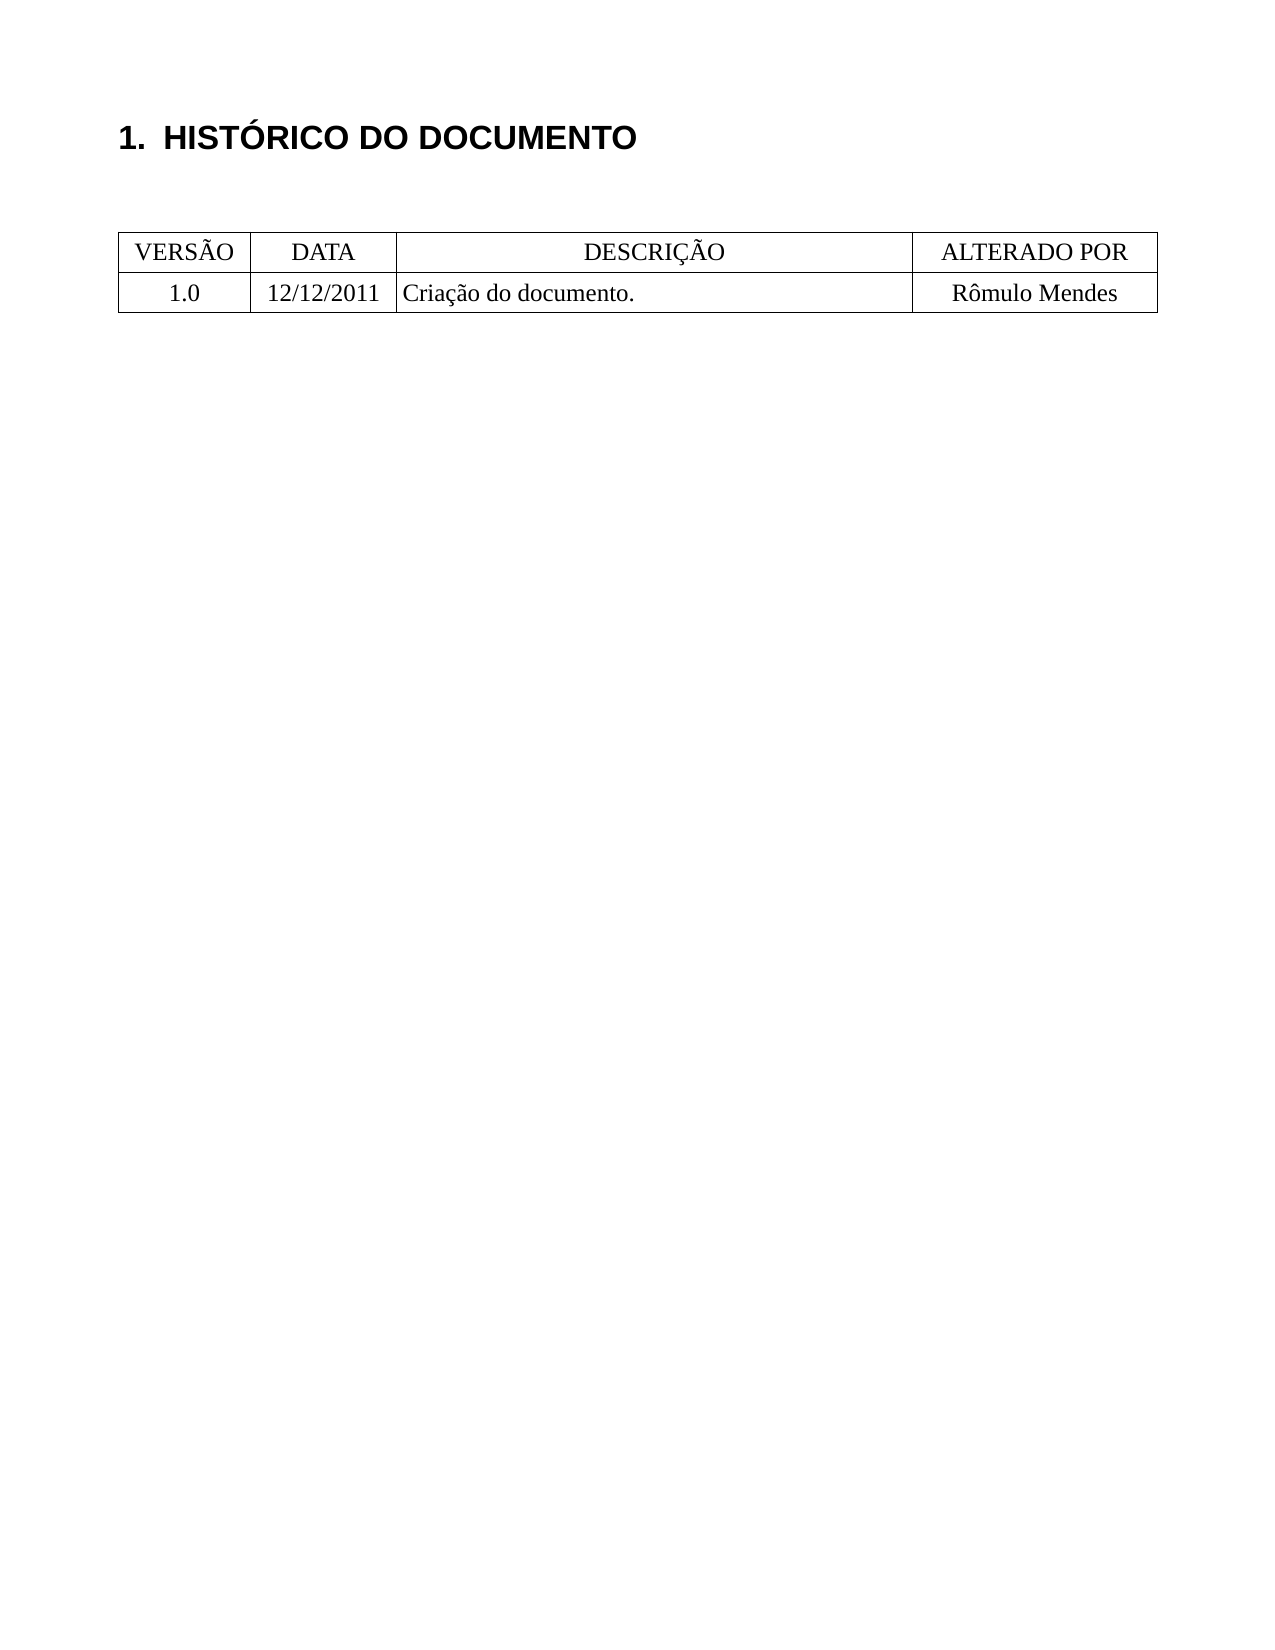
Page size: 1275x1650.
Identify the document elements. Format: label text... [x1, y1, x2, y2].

subtitle HISTÓRICO DO DOCUMENTO [118, 118, 1157, 157]
table_cell 12/12/2011 [251, 273, 396, 312]
table_header DATA [251, 233, 396, 272]
table_header VERSÃO [119, 233, 250, 272]
table_cell 1.0 [119, 273, 250, 312]
table_cell Criação do documento. [397, 273, 912, 312]
table_header ALTERADO POR [913, 233, 1157, 272]
table_header DESCRIÇÃO [397, 233, 912, 272]
table_cell Rômulo Mendes [913, 273, 1157, 312]
